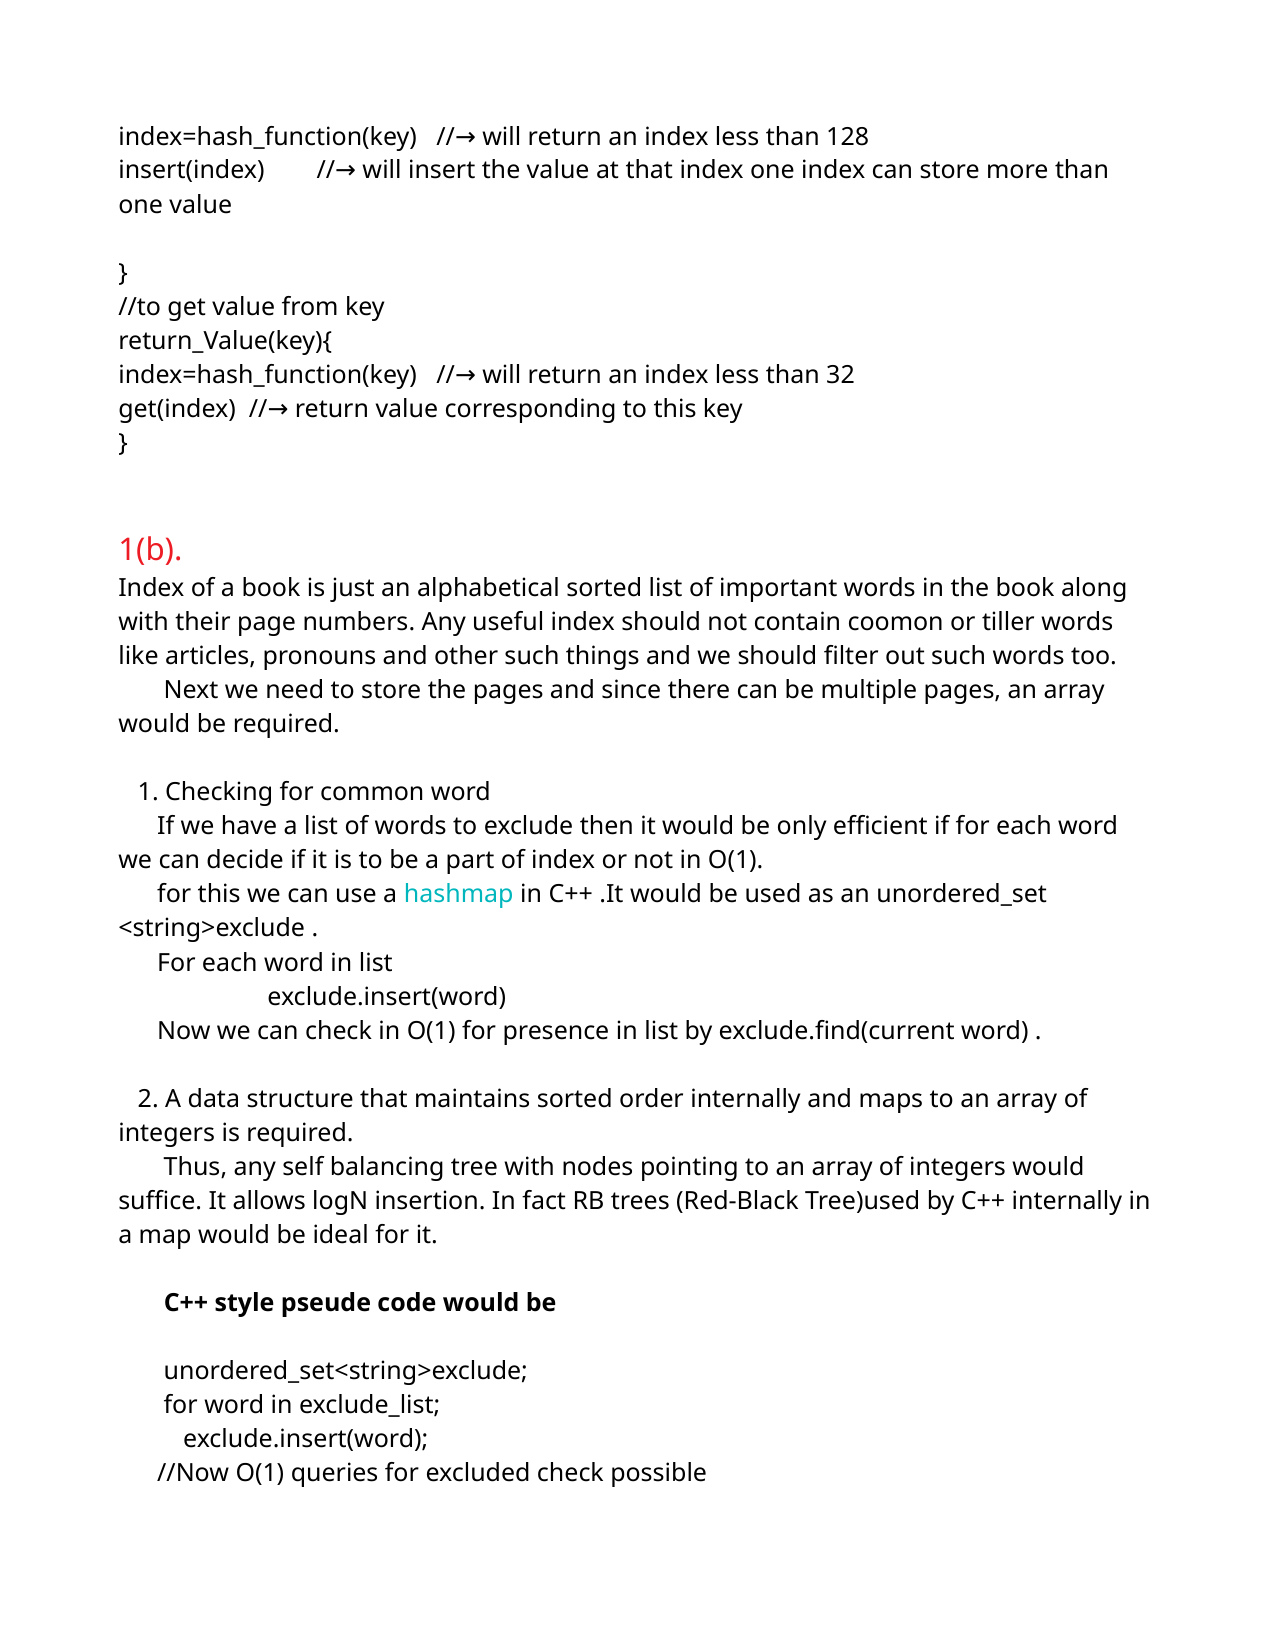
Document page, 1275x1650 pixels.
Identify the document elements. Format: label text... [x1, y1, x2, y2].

text Next we need to store the pages and since there can be multiple pages, an array would be required. [118, 672, 1157, 740]
text insert(index) //→ will insert the value at that index one index can store more than one value [118, 152, 1157, 220]
text For each word in list [118, 944, 1157, 978]
text } [118, 425, 1157, 459]
text unordered_set<string>exclude; [118, 1353, 1157, 1387]
text C++ style pseude code would be [118, 1285, 1157, 1319]
text get(index) //→ return value corresponding to this key [118, 391, 1157, 425]
text } [118, 254, 1157, 288]
text 1. Checking for common word [118, 774, 1157, 808]
text 2. A data structure that maintains sorted order internally and maps to an array of integers is required. [118, 1080, 1157, 1148]
text exclude.insert(word) [118, 978, 1157, 1012]
text Index of a book is just an alphabetical sorted list of important words in the book along with their page numbers. Any useful index should not contain coomon or tiller words like articles, pronouns and other such things and we should filter out such words too. [118, 569, 1157, 672]
text return_Value(key){ [118, 322, 1157, 357]
text for word in exclude_list; [118, 1387, 1157, 1421]
text If we have a list of words to exclude then it would be only efficient if for each word we can decide if it is to be a part of index or not in O(1). [118, 808, 1157, 876]
text index=hash_function(key) //→ will return an index less than 32 [118, 357, 1157, 391]
text for this we can use a hashmap in C++ .It would be used as an unordered_set <string>exclude . [118, 876, 1157, 944]
text index=hash_function(key) //→ will return an index less than 128 [118, 118, 1157, 152]
text Thus, any self balancing tree with nodes pointing to an array of integers would suffice. It allows logN insertion. In fact RB trees (Red-Black Tree)used by C++ internally in a map would be ideal for it. [118, 1148, 1157, 1251]
text //to get value from key [118, 288, 1157, 322]
text 1(b). [118, 527, 1157, 569]
text Now we can check in O(1) for presence in list by exclude.find(current word) . [118, 1012, 1157, 1046]
text //Now O(1) queries for excluded check possible [118, 1455, 1157, 1489]
text exclude.insert(word); [118, 1421, 1157, 1455]
